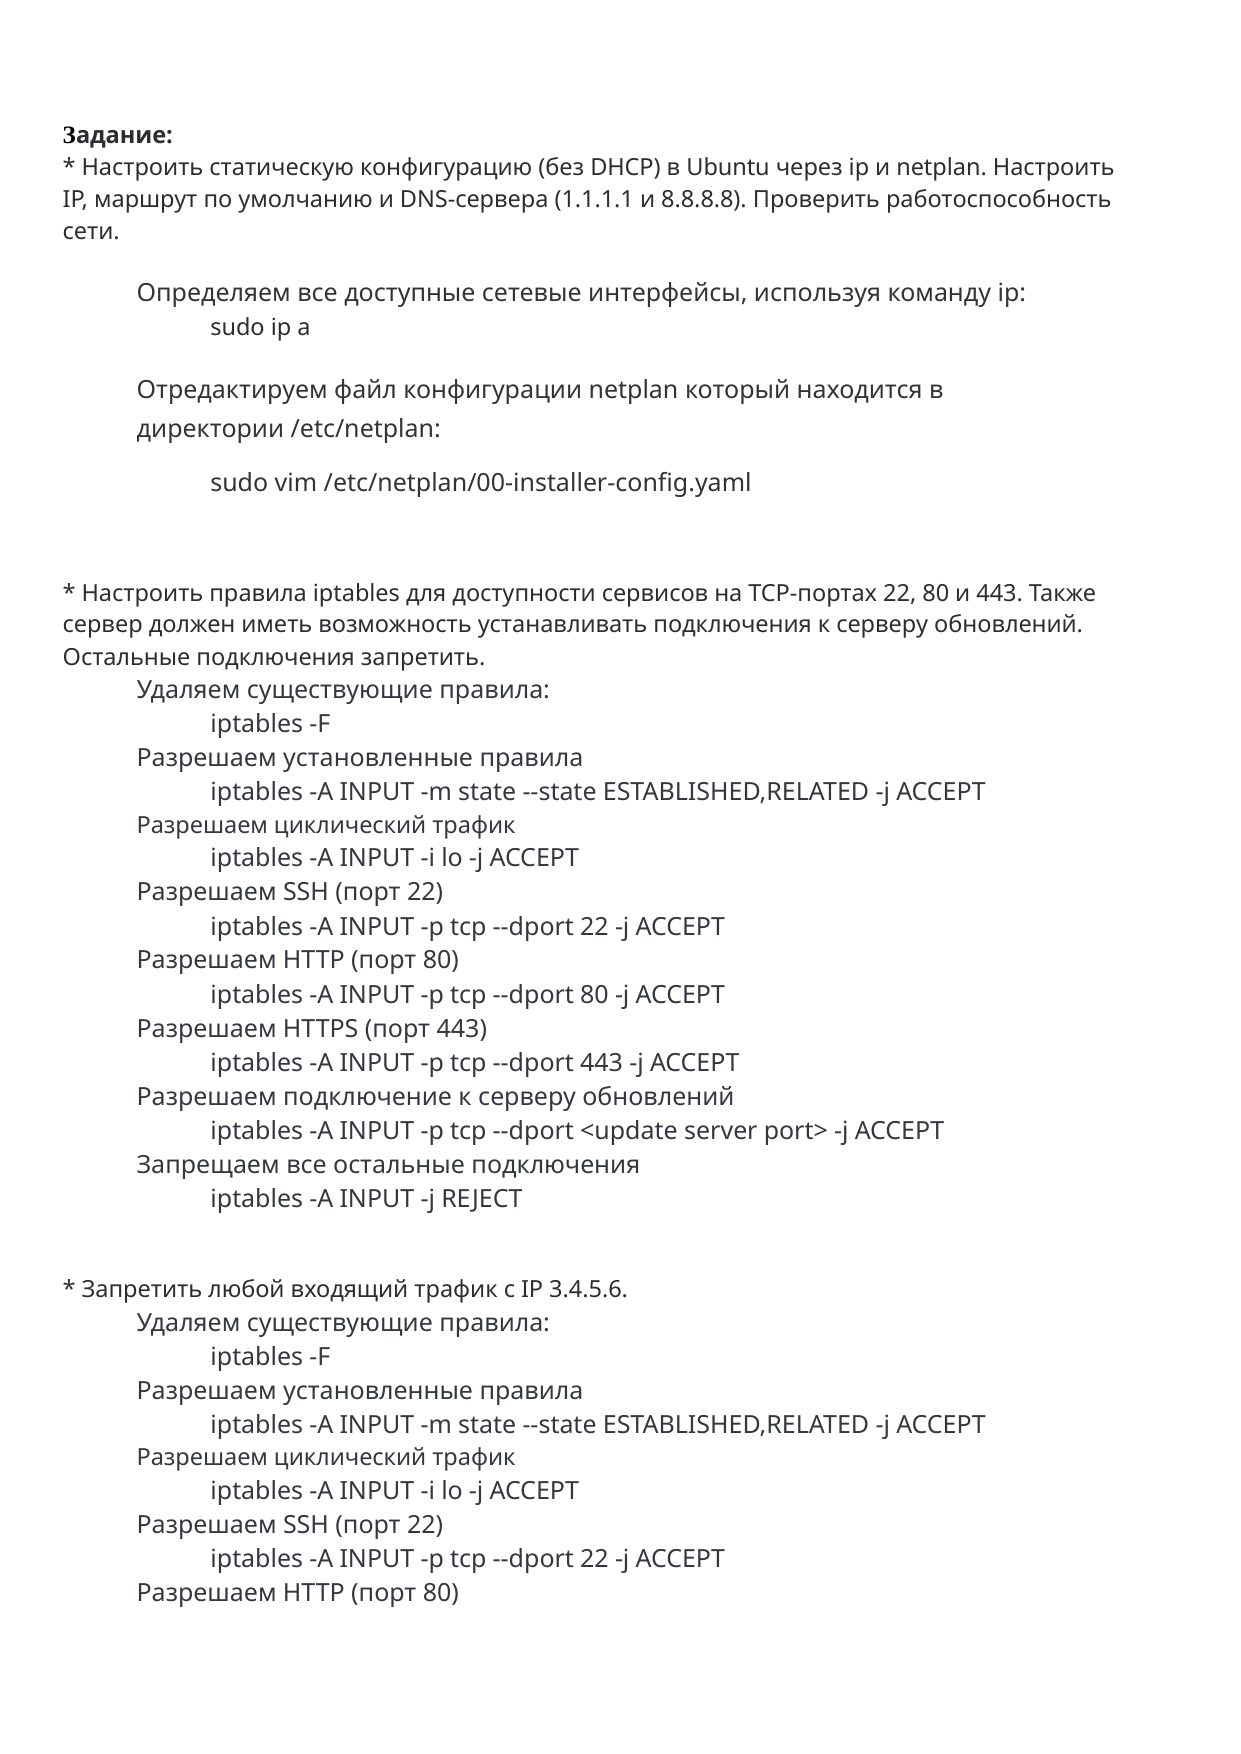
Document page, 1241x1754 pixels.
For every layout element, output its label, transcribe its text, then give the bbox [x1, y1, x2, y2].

text Определяем все доступные сетевые интерфейсы, используя команду ip: [62, 275, 1146, 309]
text Разрешаем циклический трафик [62, 808, 1146, 840]
text iptables -A INPUT -p tcp --dport 22 -j ACCEPT [62, 1541, 1146, 1574]
text iptables -A INPUT -m state --state ESTABLISHED,RELATED -j ACCEPT [62, 774, 1146, 808]
text Удаляем существующие правила: [62, 672, 1146, 706]
text iptables -A INPUT -i lo -j ACCEPT [62, 840, 1146, 874]
text iptables -A INPUT -p tcp --dport 80 -j ACCEPT [62, 976, 1146, 1010]
text Разрешаем SSH (порт 22) [62, 874, 1146, 908]
text sudo vim /etc/netplan/00-installer-config.yaml [62, 464, 1146, 499]
text Разрешаем циклический трафик [62, 1440, 1146, 1472]
text Разрешаем HTTP (порт 80) [62, 942, 1146, 976]
text * Запретить любой входящий трафик с IP 3.4.5.6. [62, 1272, 1146, 1304]
text iptables -A INPUT -m state --state ESTABLISHED,RELATED -j ACCEPT [62, 1406, 1146, 1440]
text iptables -A INPUT -j REJECT [62, 1181, 1146, 1215]
text Разрешаем SSH (порт 22) [62, 1506, 1146, 1541]
text Удаляем существующие правила: [62, 1304, 1146, 1338]
text iptables -F [62, 706, 1146, 740]
text Отредактируем файл конфигурации netplan который находится в директории /etc/netplan: [62, 372, 1146, 445]
text iptables -A INPUT -i lo -j ACCEPT [62, 1472, 1146, 1506]
text Задание: * Настроить статическую конфигурацию (без DHCP) в Ubuntu через ip и netplan. Настроить IP, маршрут по умолчанию и DNS-сервера (1.1.1.1 и 8.8.8.8). Проверить работоспособность сети. [62, 118, 1146, 246]
text * Настроить правила iptables для доступности сервисов на TCP-портах 22, 80 и 443. Также сервер должен иметь возможность устанавливать подключения к серверу обновлений. Остальные подключения запретить. [62, 576, 1146, 672]
text Разрешаем установленные правила [62, 740, 1146, 774]
text Запрещаем все остальные подключения [62, 1147, 1146, 1181]
text iptables -A INPUT -p tcp --dport <update server port> -j ACCEPT [62, 1112, 1146, 1147]
text Разрешаем HTTP (порт 80) [62, 1574, 1146, 1609]
text iptables -F [62, 1338, 1146, 1372]
text Разрешаем HTTPS (порт 443) [62, 1010, 1146, 1044]
text Разрешаем установленные правила [62, 1372, 1146, 1406]
text Разрешаем подключение к серверу обновлений [62, 1078, 1146, 1112]
text iptables -A INPUT -p tcp --dport 22 -j ACCEPT [62, 908, 1146, 942]
text sudo ip a [62, 309, 1146, 343]
text iptables -A INPUT -p tcp --dport 443 -j ACCEPT [62, 1044, 1146, 1078]
